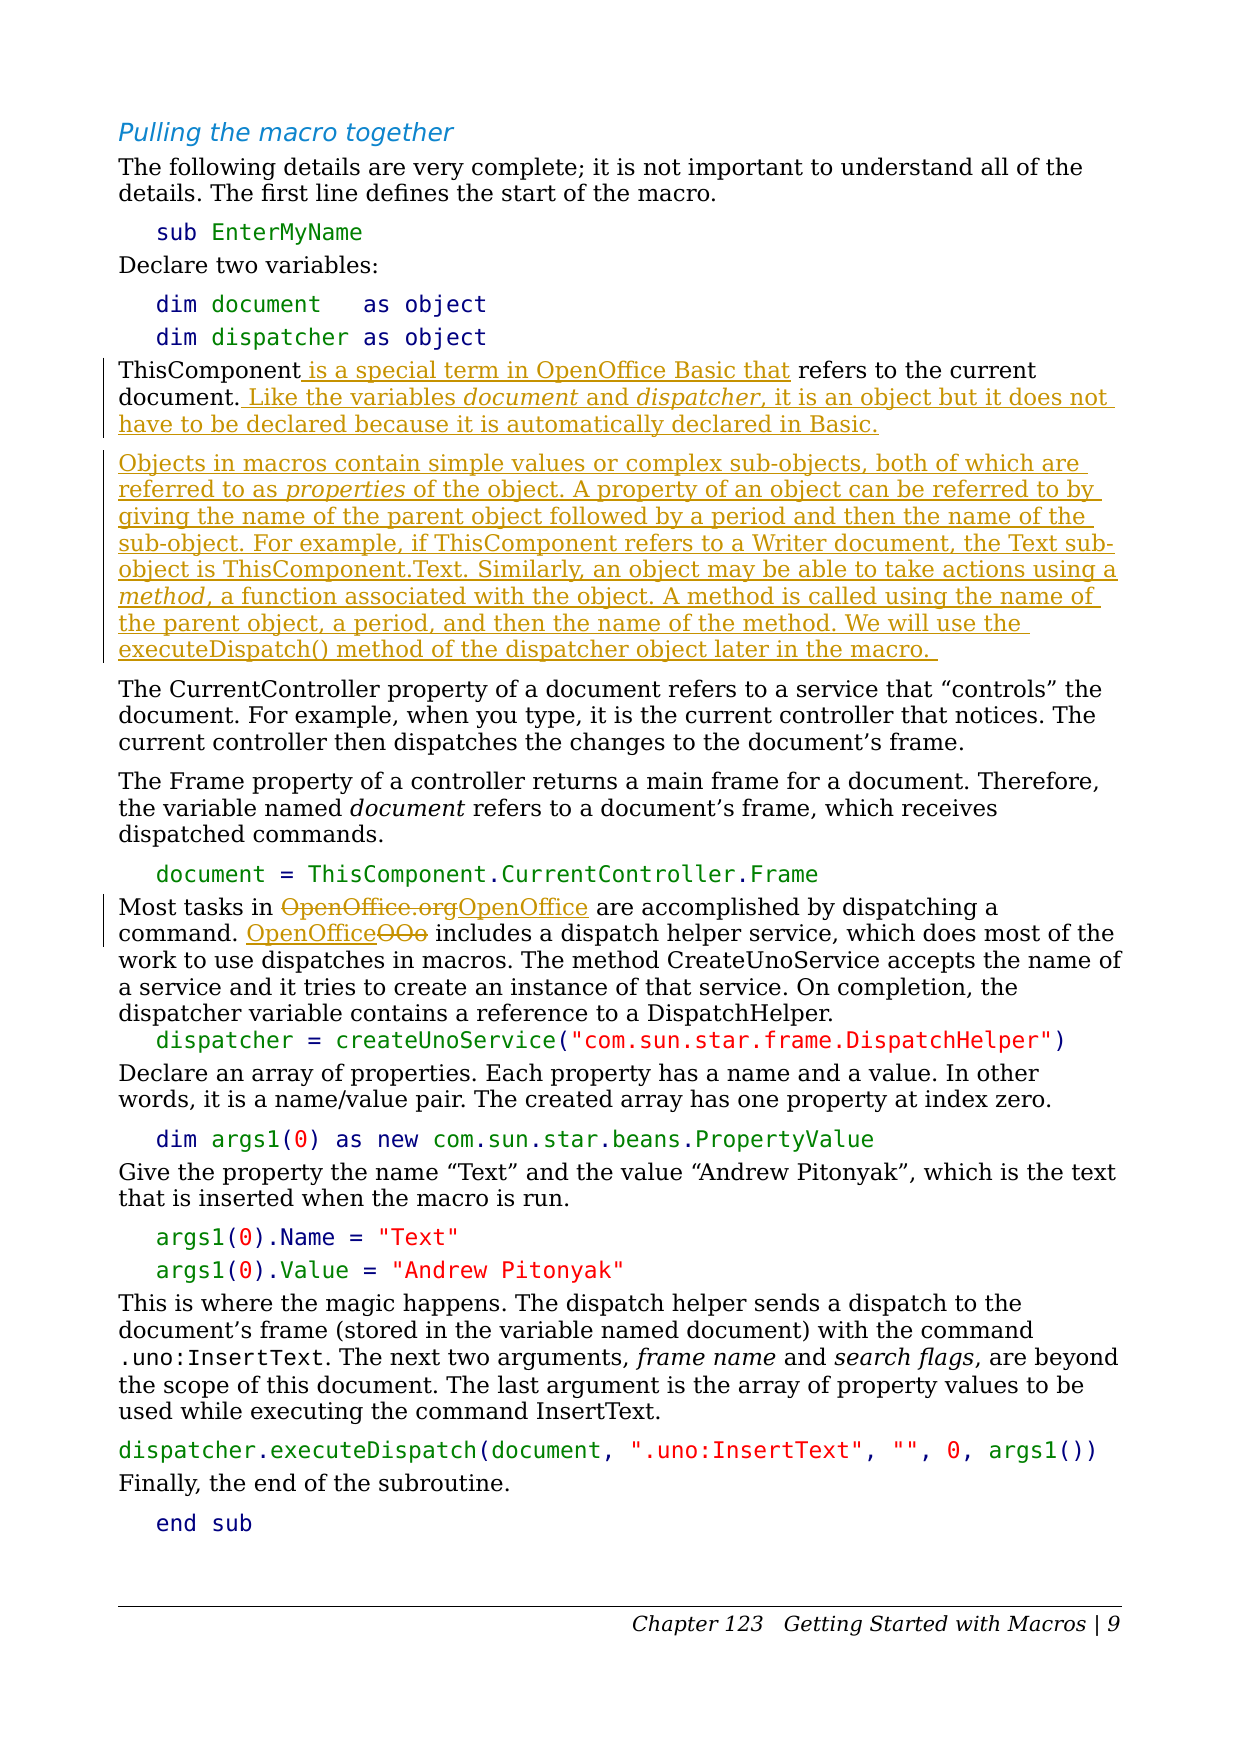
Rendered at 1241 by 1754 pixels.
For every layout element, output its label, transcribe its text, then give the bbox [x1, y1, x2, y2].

text dispatcher.executeDispatch(document, ".uno:InsertText", "", 0, args1()) [118, 1438, 1134, 1464]
text This is where the magic happens. The dispatch helper sends a dispatch to the document’s frame (stored in the variable named document) with the command .uno:InsertText. The next two arguments, frame name and search flags, are beyond the scope of this document. The last argument is the array of property values to be used while executing the command InsertText. [118, 1290, 1122, 1425]
text Finally, the end of the subroutine. [118, 1471, 1122, 1497]
text sub EnterMyName [156, 219, 1122, 246]
text args1(0).Value = "Andrew Pitonyak" [156, 1257, 1122, 1284]
subtitle Pulling the macro together [118, 118, 1122, 147]
text The CurrentController property of a document refers to a service that “controls” the document. For example, when you type, it is the current controller that notices. The current controller then dispatches the changes to the document’s frame. [118, 676, 1122, 756]
text Declare two variables: [118, 252, 1122, 279]
text The following details are very complete; it is not important to understand all of the details. The first line defines the start of the macro. [118, 154, 1122, 207]
text ThisComponent is a special term in OpenOffice Basic that refers to the current document. Like the variables document and dispatcher, it is an object but it does not have to be declared because it is automatically declared in Basic. [118, 357, 1122, 437]
text end sub [156, 1510, 1122, 1536]
text dim dispatcher as object [156, 324, 1122, 351]
text args1(0).Name = "Text" [156, 1224, 1122, 1251]
text Objects in macros contain simple values or complex sub-objects, both of which are referred to as properties of the object. A property of an object can be referred to by giving the name of the parent object followed by a period and then the name of the sub-object. For example, if ThisComponent refers to a Writer document, the Text sub-object is ThisComponent.Text. Similarly, an object may be able to take actions using a method, a function associated with the object. A method is called using the name of the parent object, a period, and then the name of the method. We will use the executeDispatch() method of the dispatcher object later in the macro. [118, 450, 1122, 663]
text dim document as object [156, 292, 1122, 318]
text The Frame property of a controller returns a main frame for a document. Therefore, the variable named document refers to a document’s frame, which receives dispatched commands. [118, 768, 1122, 848]
text dispatcher = createUnoService("com.sun.star.frame.DispatchHelper") [156, 1027, 1122, 1054]
text Most tasks in OpenOffice are accomplished by dispatching a command. OpenOffice includes a dispatch helper service, which does most of the work to use dispatches in macros. The method CreateUnoService accepts the name of a service and it tries to create an instance of that service. On completion, the dispatcher variable contains a reference to a DispatchHelper. [118, 894, 1122, 1027]
text Declare an array of properties. Each property has a name and a value. In other words, it is a name/value pair. The created array has one property at index zero. [118, 1060, 1122, 1113]
text Give the property the name “Text” and the value “Andrew Pitonyak”, which is the text that is inserted when the macro is run. [118, 1159, 1122, 1212]
text dim args1(0) as new com.sun.star.beans.PropertyValue [156, 1126, 1122, 1152]
text document = ThisComponent.CurrentController.Frame [156, 861, 1122, 887]
